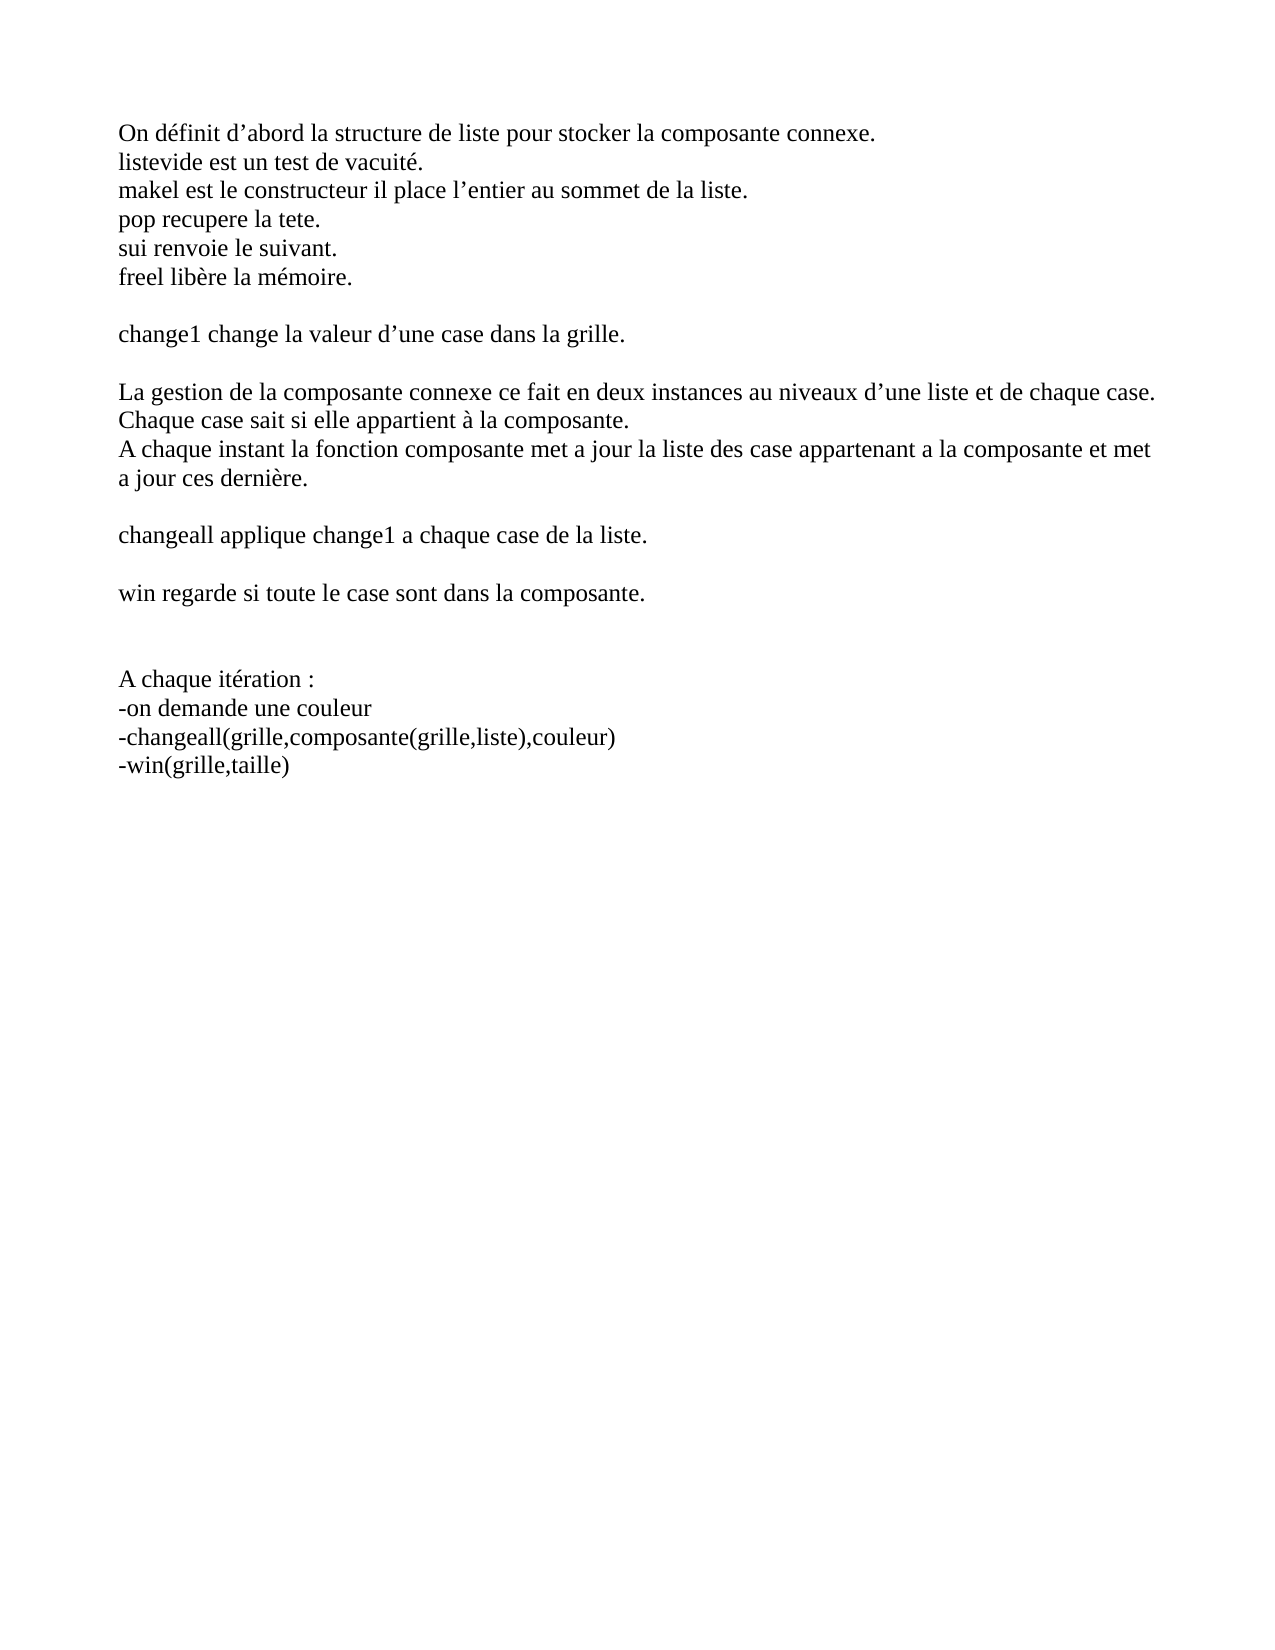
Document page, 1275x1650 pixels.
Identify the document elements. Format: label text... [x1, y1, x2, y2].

text win regarde si toute le case sont dans la composante. [118, 578, 1157, 607]
text On définit d’abord la structure de liste pour stocker la composante connexe. [118, 118, 1157, 147]
text listevide est un test de vacuité. [118, 147, 1157, 176]
text La gestion de la composante connexe ce fait en deux instances au niveaux d’une liste et de chaque case. [118, 377, 1157, 406]
text change1 change la valeur d’une case dans la grille. [118, 319, 1157, 348]
text sui renvoie le suivant. [118, 233, 1157, 262]
text -win(grille,taille) [118, 751, 1157, 779]
text changeall applique change1 a chaque case de la liste. [118, 521, 1157, 549]
text Chaque case sait si elle appartient à la composante. [118, 406, 1157, 434]
text A chaque itération : [118, 664, 1157, 693]
text -changeall(grille,composante(grille,liste),couleur) [118, 722, 1157, 751]
text makel est le constructeur il place l’entier au sommet de la liste. [118, 176, 1157, 204]
text pop recupere la tete. [118, 204, 1157, 233]
text freel libère la mémoire. [118, 262, 1157, 291]
text A chaque instant la fonction composante met a jour la liste des case appartenant a la composante et met a jour ces dernière. [118, 434, 1157, 492]
text -on demande une couleur [118, 693, 1157, 722]
